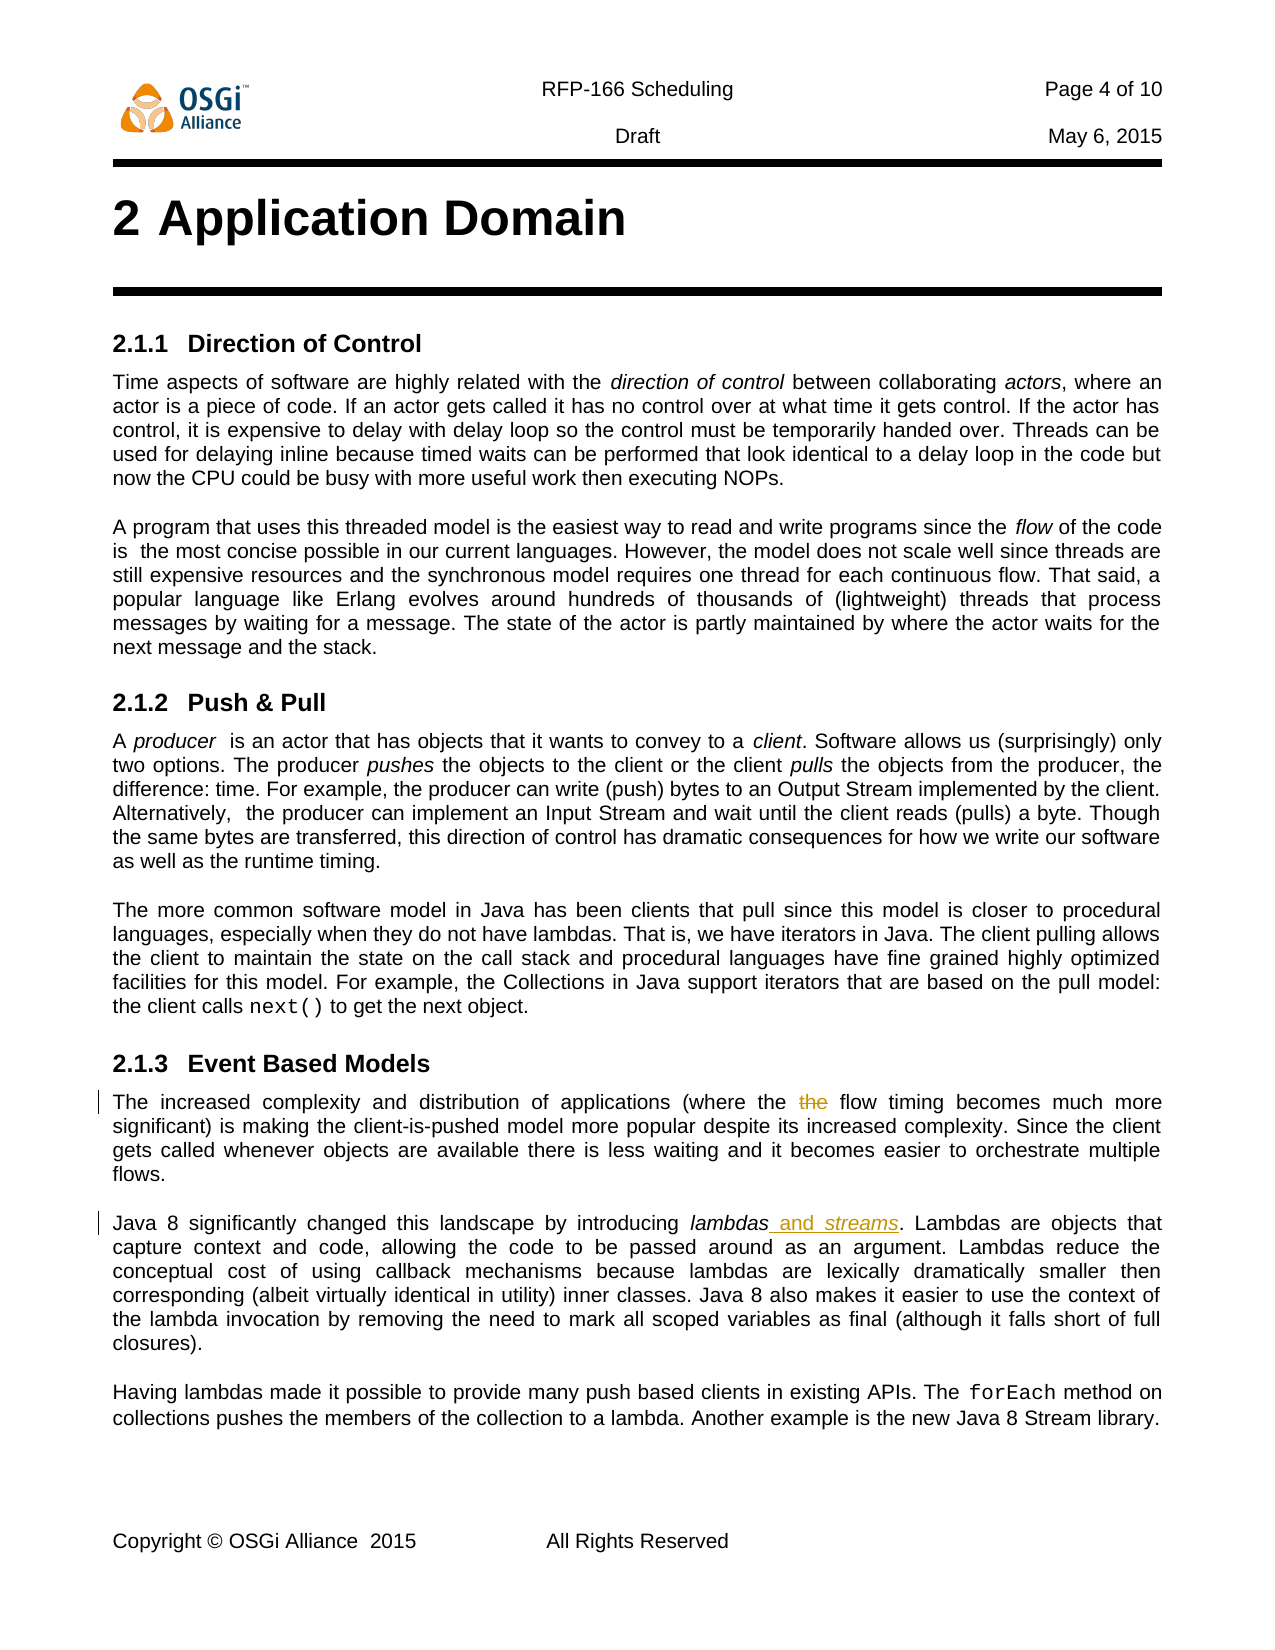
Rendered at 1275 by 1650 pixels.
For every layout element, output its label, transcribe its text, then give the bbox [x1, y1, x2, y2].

subtitle Direction of Control [112, 329, 1162, 358]
subtitle Push & Pull [112, 688, 1162, 717]
text Having lambdas made it possible to provide many push based clients in existing APIs. The forEach method on collections pushes the members of the collection to a lambda. Another example is the new Java 8 Stream library. [112, 1379, 1162, 1429]
text A program that uses this threaded model is the easiest way to read and write programs since the flow of the code is the most concise possible in our current languages. However, the model does not scale well since threads are still expensive resources and the synchronous model requires one thread for each continuous flow. That said, a popular language like Erlang evolves around hundreds of thousands of (lightweight) threads that process messages by waiting for a message. The state of the actor is partly maintained by where the actor waits for the next message and the stack. [112, 515, 1162, 659]
text A producer is an actor that has objects that it wants to convey to a client. Software allows us (surprisingly) only two options. The producer pushes the objects to the client or the client pulls the objects from the producer, the difference: time. For example, the producer can write (push) bytes to an Output Stream implemented by the client. Alternatively, the producer can implement an Input Stream and wait until the client reads (pulls) a byte. Though the same bytes are transferred, this direction of control has dramatic consequences for how we write our software as well as the runtime timing. [112, 729, 1162, 873]
text The increased complexity and distribution of applications (where the flow timing becomes much more significant) is making the client-is-pushed model more popular despite its increased complexity. Since the client gets called whenever objects are available there is less waiting and it becomes easier to orchestrate multiple flows. [112, 1090, 1162, 1186]
text The more common software model in Java has been clients that pull since this model is closer to procedural languages, especially when they do not have lambdas. That is, we have iterators in Java. The client pulling allows the client to maintain the state on the call stack and procedural languages have fine grained highly optimized facilities for this model. For example, the Collections in Java support iterators that are based on the pull model: the client calls next() to get the next object. [112, 898, 1162, 1019]
picture [113, 76, 257, 140]
text Time aspects of software are highly related with the direction of control between collaborating actors, where an actor is a piece of code. If an actor gets called it has no control over at what time it gets control. If the actor has control, it is expensive to delay with delay loop so the control must be temporarily handed over. Threads can be used for delaying inline because timed waits can be performed that look identical to a delay loop in the code but now the CPU could be busy with more useful work then executing NOPs. [112, 370, 1162, 490]
subtitle Application Domain [112, 160, 1162, 296]
subtitle Event Based Models [112, 1049, 1162, 1077]
text Java 8 significantly changed this landscape by introducing lambdas and streams. Lambdas are objects that capture context and code, allowing the code to be passed around as an argument. Lambdas reduce the conceptual cost of using callback mechanisms because lambdas are lexically dramatically smaller then corresponding (albeit virtually identical in utility) inner classes. Java 8 also makes it easier to use the context of the lambda invocation by removing the need to mark all scoped variables as final (although it falls short of full closures). [112, 1211, 1162, 1354]
